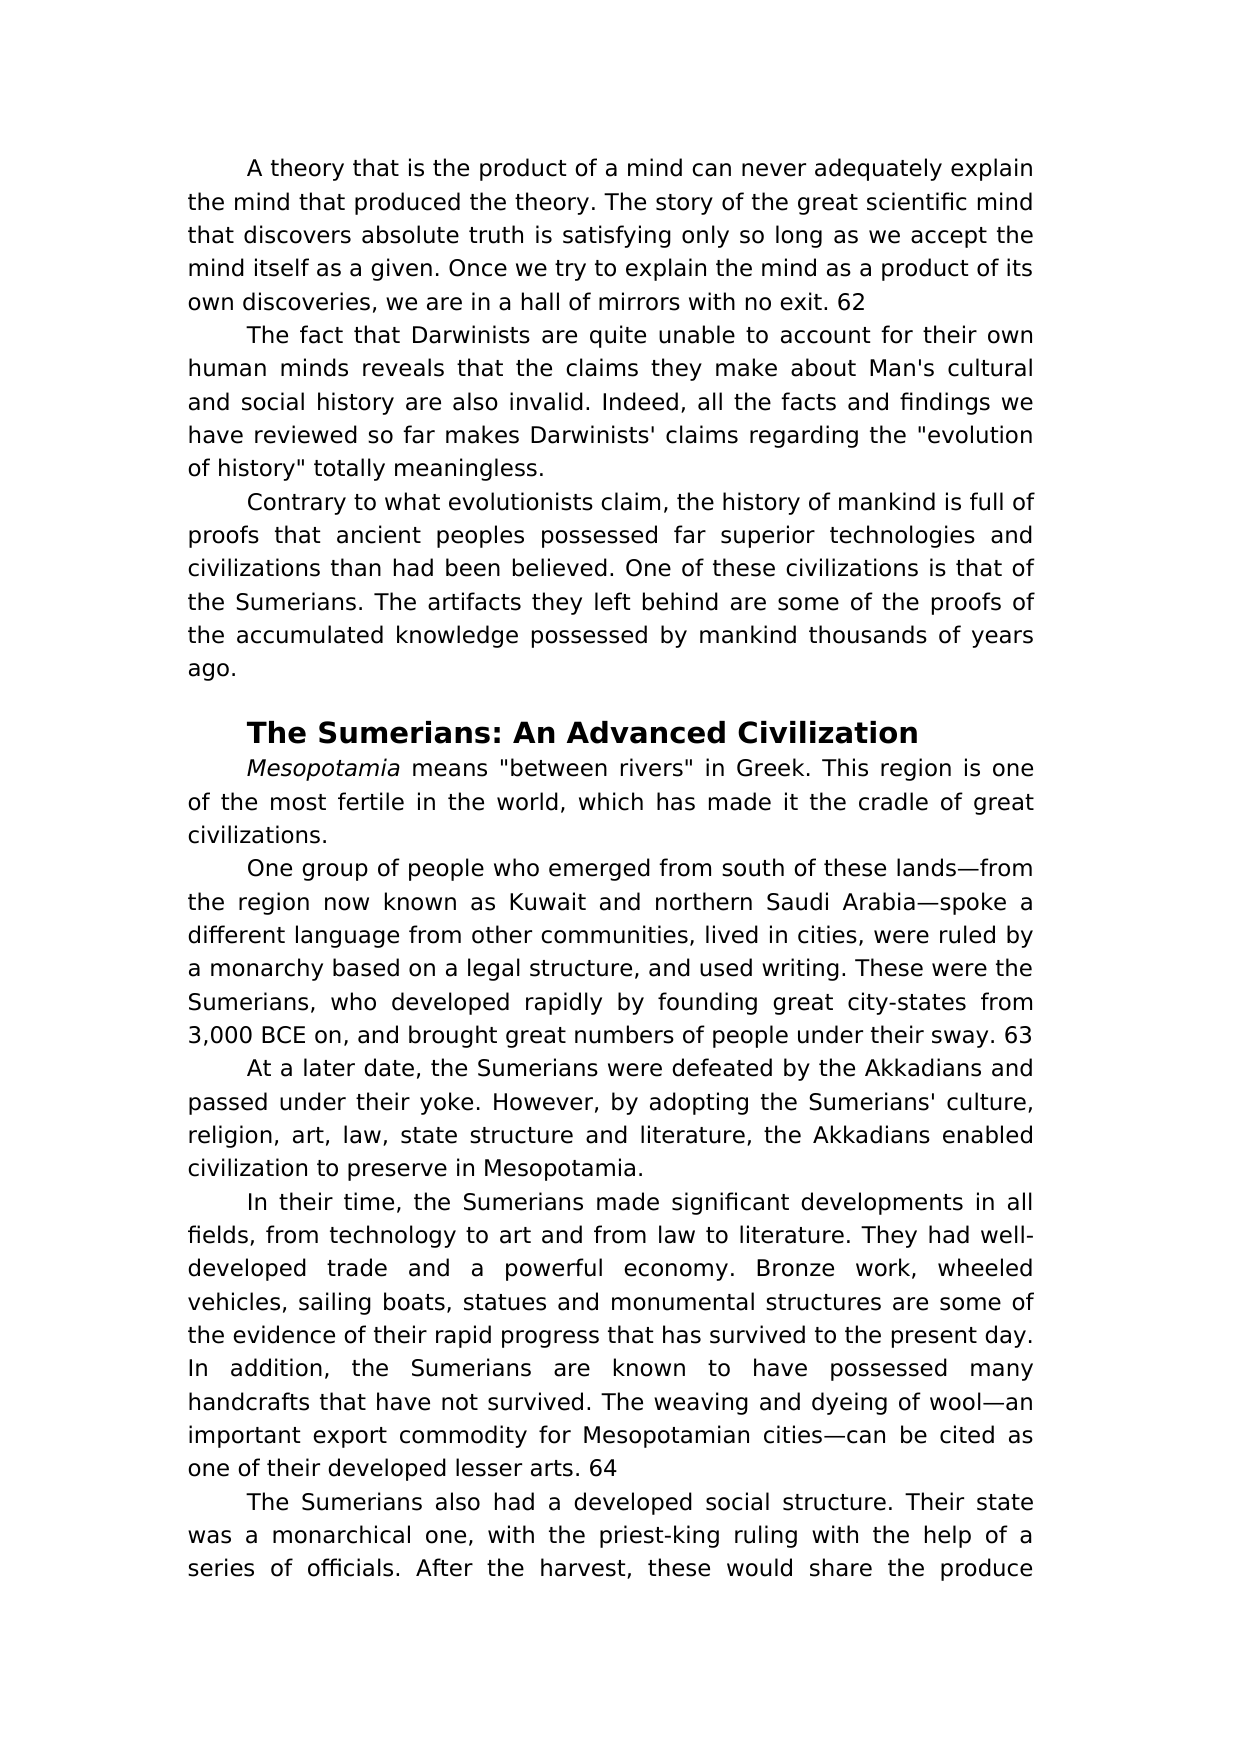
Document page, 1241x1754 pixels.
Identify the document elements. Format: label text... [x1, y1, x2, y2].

text One group of people who emerged from south of these lands—from the region now known as Kuwait and northern Saudi Arabia—spoke a different language from other communities, lived in cities, were ruled by a monarchy based on a legal structure, and used writing. These were the Sumerians, who developed rapidly by founding great city-states from 3,000 BCE on, and brought great numbers of people under their sway. 63 [187, 850, 1035, 1050]
text The Sumerians also had a developed social structure. Their state was a monarchical one, with the priest-king ruling with the help of a series of officials. After the harvest, these would share the produce [187, 1483, 1035, 1583]
text Mesopotamia means "between rivers" in Greek. This region is one of the most fertile in the world, which has made it the cradle of great civilizations. [187, 750, 1035, 850]
text In their time, the Sumerians made significant developments in all fields, from technology to art and from law to literature. They had well-developed trade and a powerful economy. Bronze work, wheeled vehicles, sailing boats, statues and monumental structures are some of the evidence of their rapid progress that has survived to the present day. In addition, the Sumerians are known to have possessed many handcrafts that have not survived. The weaving and dyeing of wool—an important export commodity for Mesopotamian cities—can be cited as one of their developed lesser arts. 64 [187, 1183, 1035, 1483]
text The fact that Darwinists are quite unable to account for their own human minds reveals that the claims they make about Man's cultural and social history are also invalid. Indeed, all the facts and findings we have reviewed so far makes Darwinists' claims regarding the "evolution of history" totally meaningless. [187, 317, 1035, 483]
text At a later date, the Sumerians were defeated by the Akkadians and passed under their yoke. However, by adopting the Sumerians' culture, religion, art, law, state structure and literature, the Akkadians enabled civilization to preserve in Mesopotamia. [187, 1050, 1035, 1183]
subtitle The Sumerians: An Advanced Civilization [187, 717, 1035, 750]
text Contrary to what evolutionists claim, the history of mankind is full of proofs that ancient peoples possessed far superior technologies and civilizations than had been believed. One of these civilizations is that of the Sumerians. The artifacts they left behind are some of the proofs of the accumulated knowledge possessed by mankind thousands of years ago. [187, 483, 1035, 683]
text A theory that is the product of a mind can never adequately explain the mind that produced the theory. The story of the great scientific mind that discovers absolute truth is satisfying only so long as we accept the mind itself as a given. Once we try to explain the mind as a product of its own discoveries, we are in a hall of mirrors with no exit. 62 [187, 150, 1035, 317]
